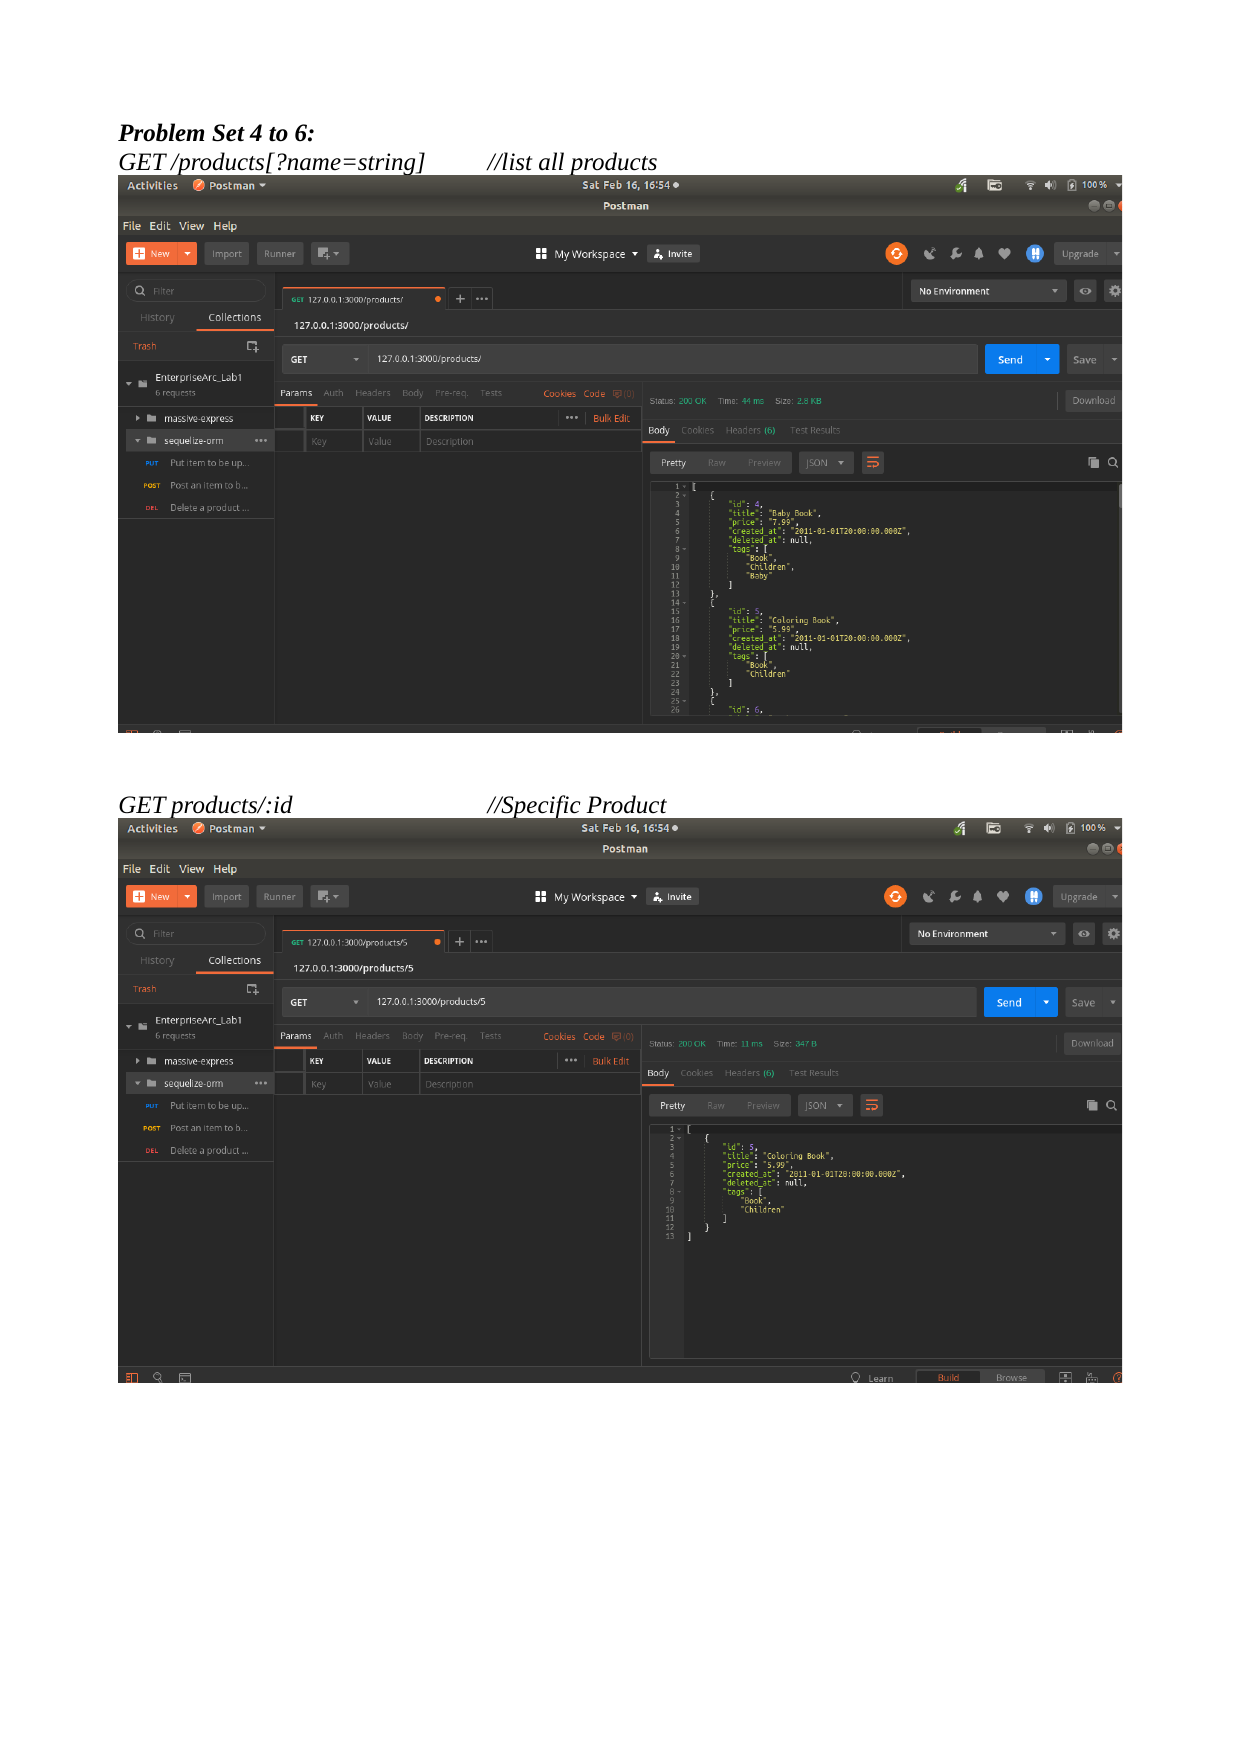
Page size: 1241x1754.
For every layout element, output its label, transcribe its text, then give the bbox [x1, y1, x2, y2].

text Problem Set 4 to 6: [118, 118, 1122, 147]
picture [118, 175, 1123, 733]
picture [118, 818, 1123, 1383]
text GET /products[?name=string] //list all products [118, 147, 1122, 175]
text GET products/:id //Specific Product [118, 790, 1122, 818]
